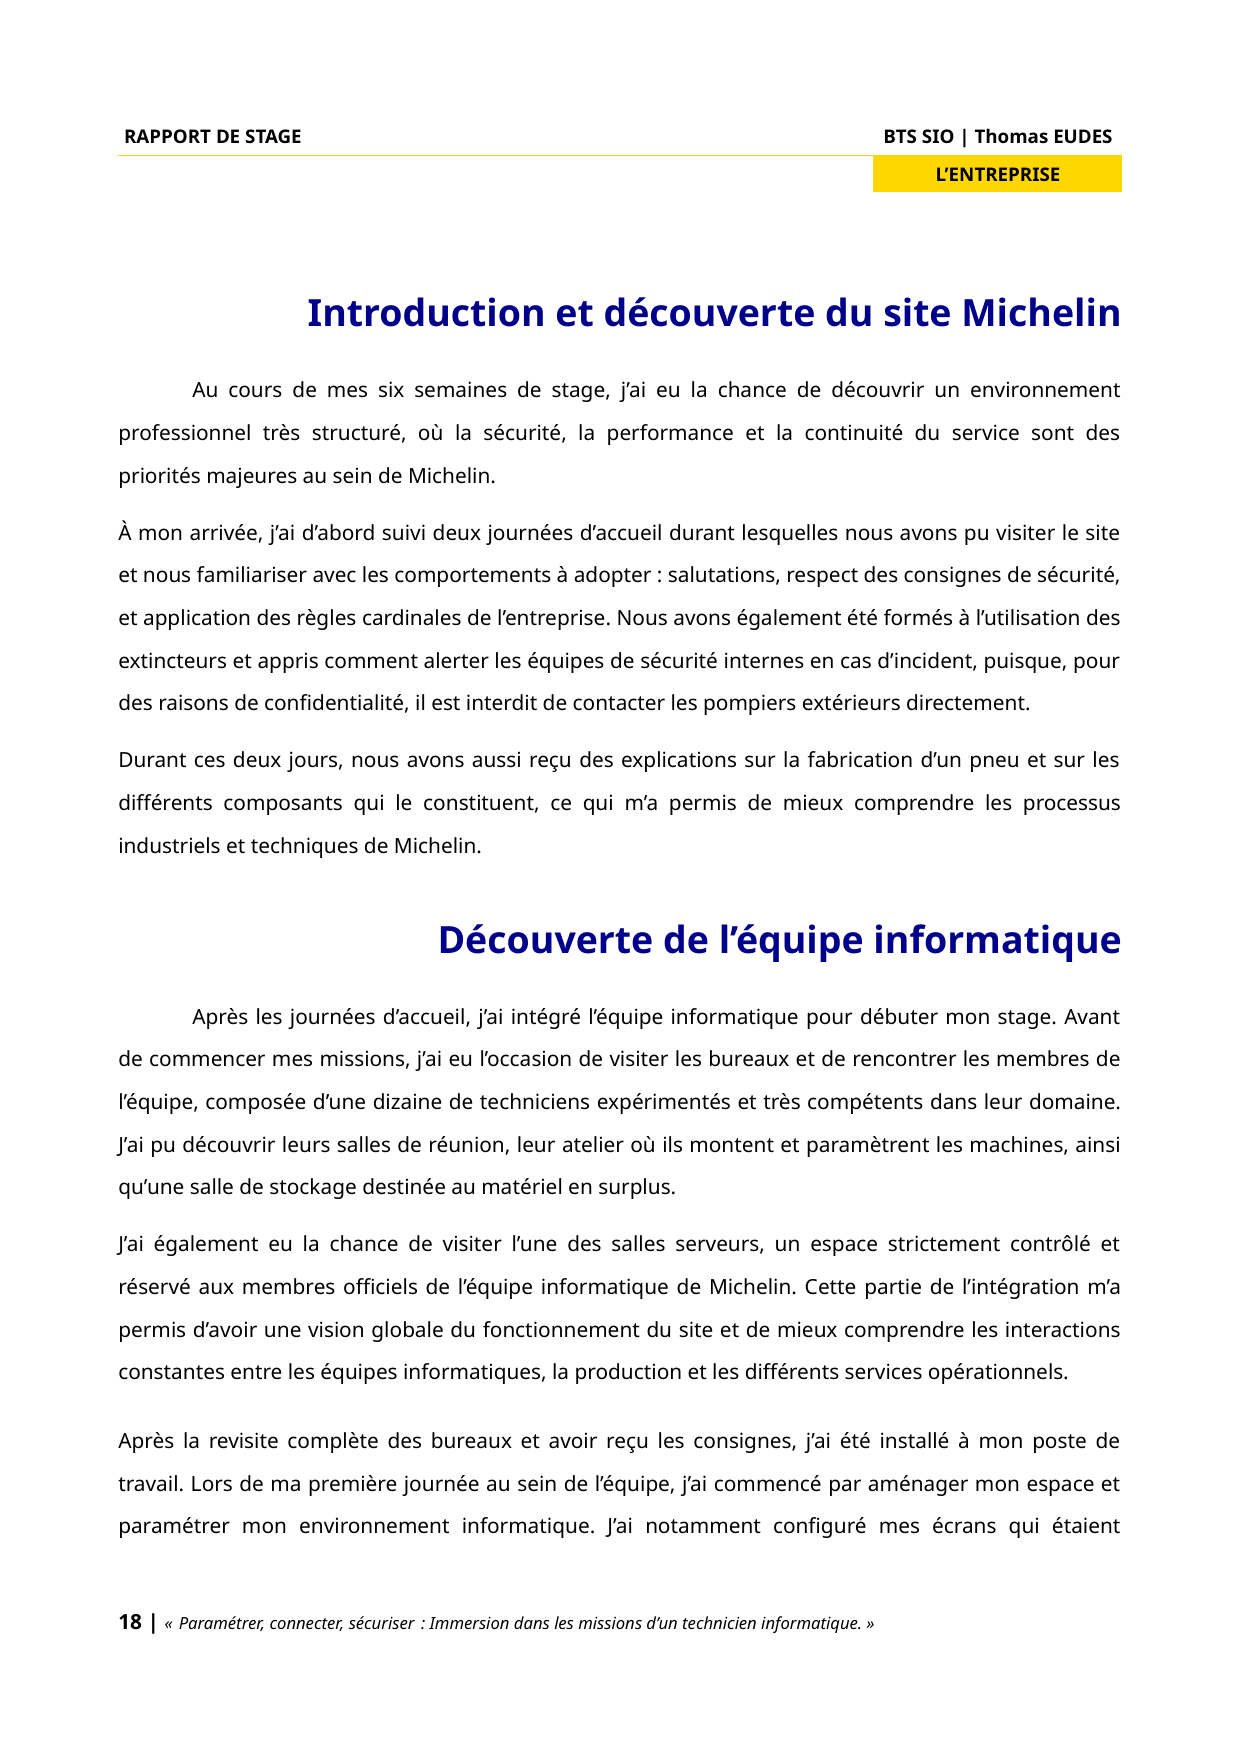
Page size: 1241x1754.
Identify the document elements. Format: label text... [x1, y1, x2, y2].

text Au cours de mes six semaines de stage, j’ai eu la chance de découvrir un environnement professionnel très structuré, où la sécurité, la performance et la continuité du service sont des priorités majeures au sein de Michelin. [118, 376, 1122, 489]
subtitle Introduction et découverte du site Michelin [118, 286, 1122, 337]
subtitle Découverte de l’équipe informatique [118, 913, 1122, 964]
text J’ai également eu la chance de visiter l’une des salles serveurs, un espace strictement contrôlé et réservé aux membres officiels de l’équipe informatique de Michelin. Cette partie de l’intégration m’a permis d’avoir une vision globale du fonctionnement du site et de mieux comprendre les interactions constantes entre les équipes informatiques, la production et les différents services opérationnels. [118, 1229, 1122, 1386]
text Après les journées d’accueil, j’ai intégré l’équipe informatique pour débuter mon stage. Avant de commencer mes missions, j’ai eu l’occasion de visiter les bureaux et de rencontrer les membres de l’équipe, composée d’une dizaine de techniciens expérimentés et très compétents dans leur domaine. J’ai pu découvrir leurs salles de réunion, leur atelier où ils montent et paramètrent les machines, ainsi qu’une salle de stockage destinée au matériel en surplus. [118, 1002, 1122, 1201]
text Après la revisite complète des bureaux et avoir reçu les consignes, j’ai été installé à mon poste de travail. Lors de ma première journée au sein de l’équipe, j’ai commencé par aménager mon espace et paramétrer mon environnement informatique. J’ai notamment configuré mes écrans qui étaient [118, 1426, 1122, 1540]
text Durant ces deux jours, nous avons aussi reçu des explications sur la fabrication d’un pneu et sur les différents composants qui le constituent, ce qui m’a permis de mieux comprendre les processus industriels et techniques de Michelin. [118, 746, 1122, 859]
text À mon arrivée, j’ai d’abord suivi deux journées d’accueil durant lesquelles nous avons pu visiter le site et nous familiariser avec les comportements à adopter : salutations, respect des consignes de sécurité, et application des règles cardinales de l’entreprise. Nous avons également été formés à l’utilisation des extincteurs et appris comment alerter les équipes de sécurité internes en cas d’incident, puisque, pour des raisons de confidentialité, il est interdit de contacter les pompiers extérieurs directement. [118, 518, 1122, 717]
